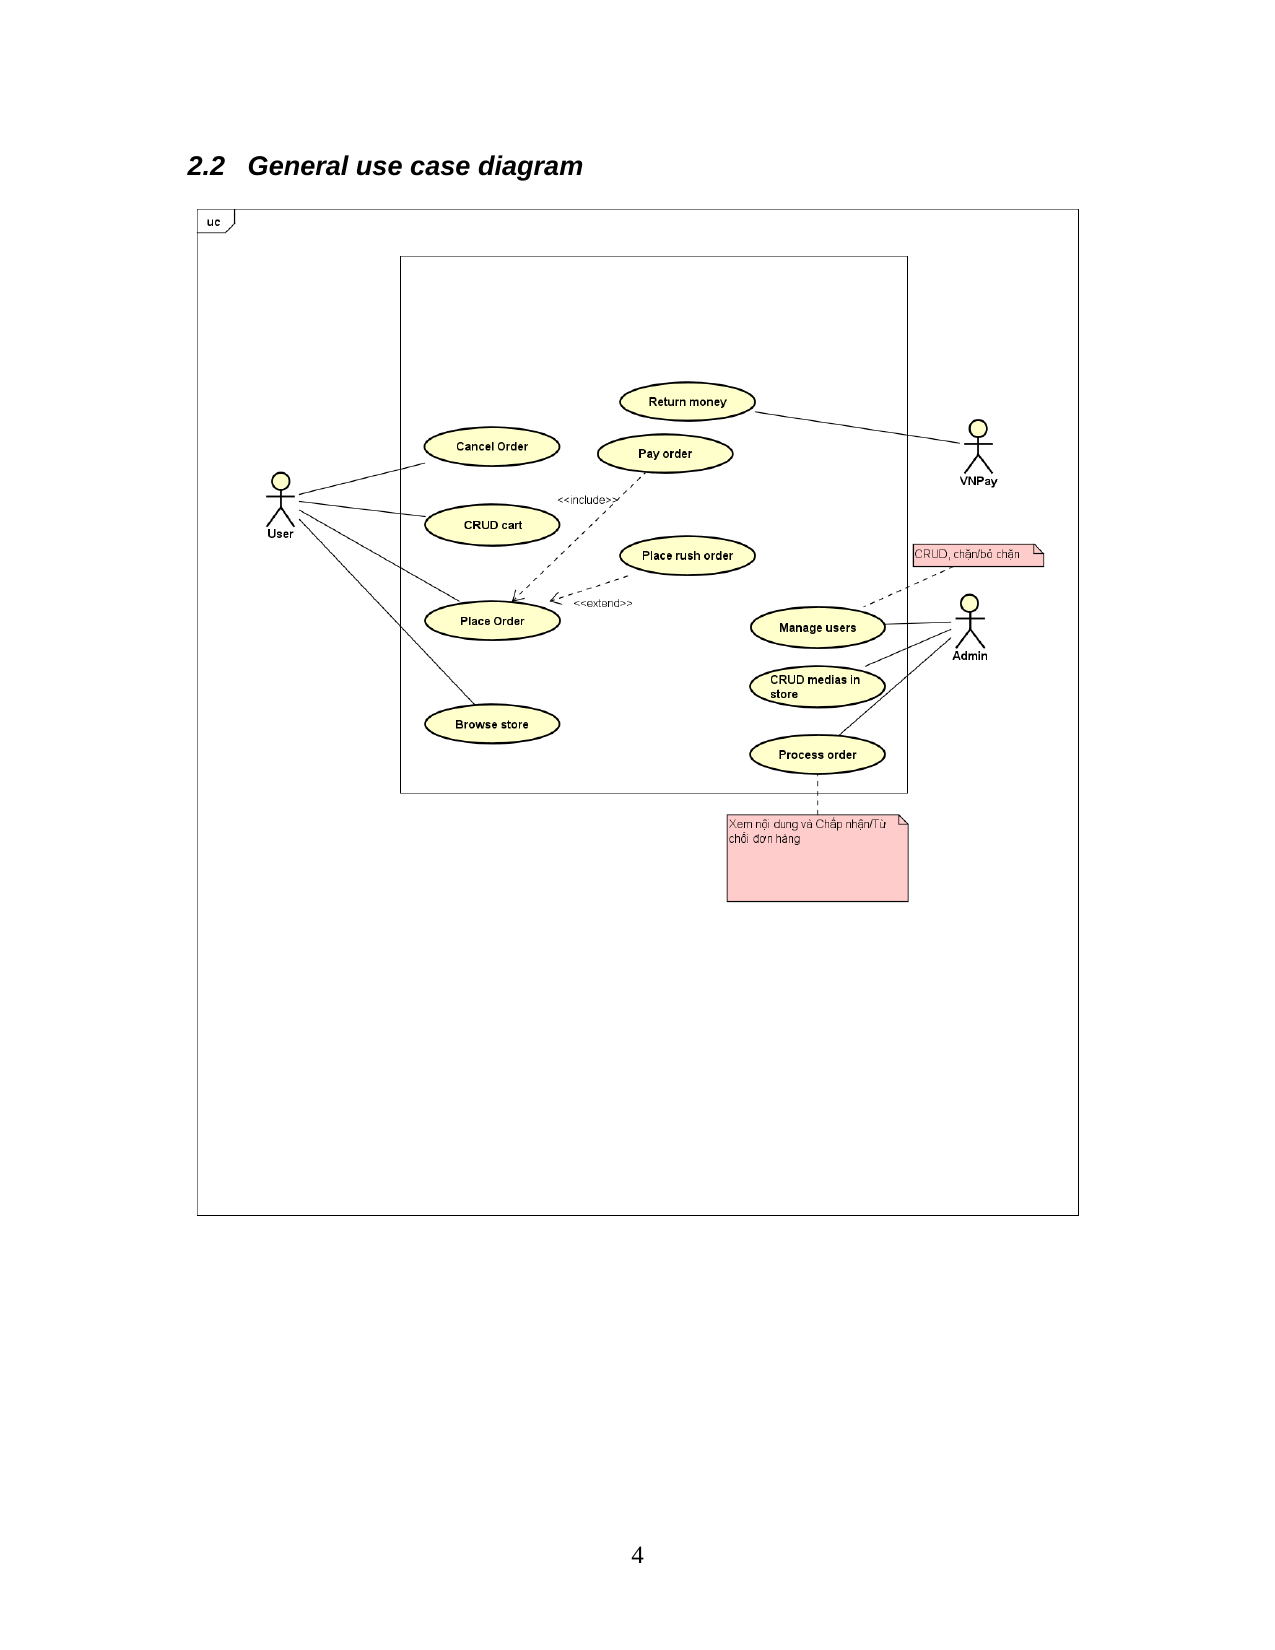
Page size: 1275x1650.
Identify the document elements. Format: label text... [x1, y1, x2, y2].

subtitle General use case diagram [187, 150, 1087, 181]
picture [187, 200, 1088, 1225]
